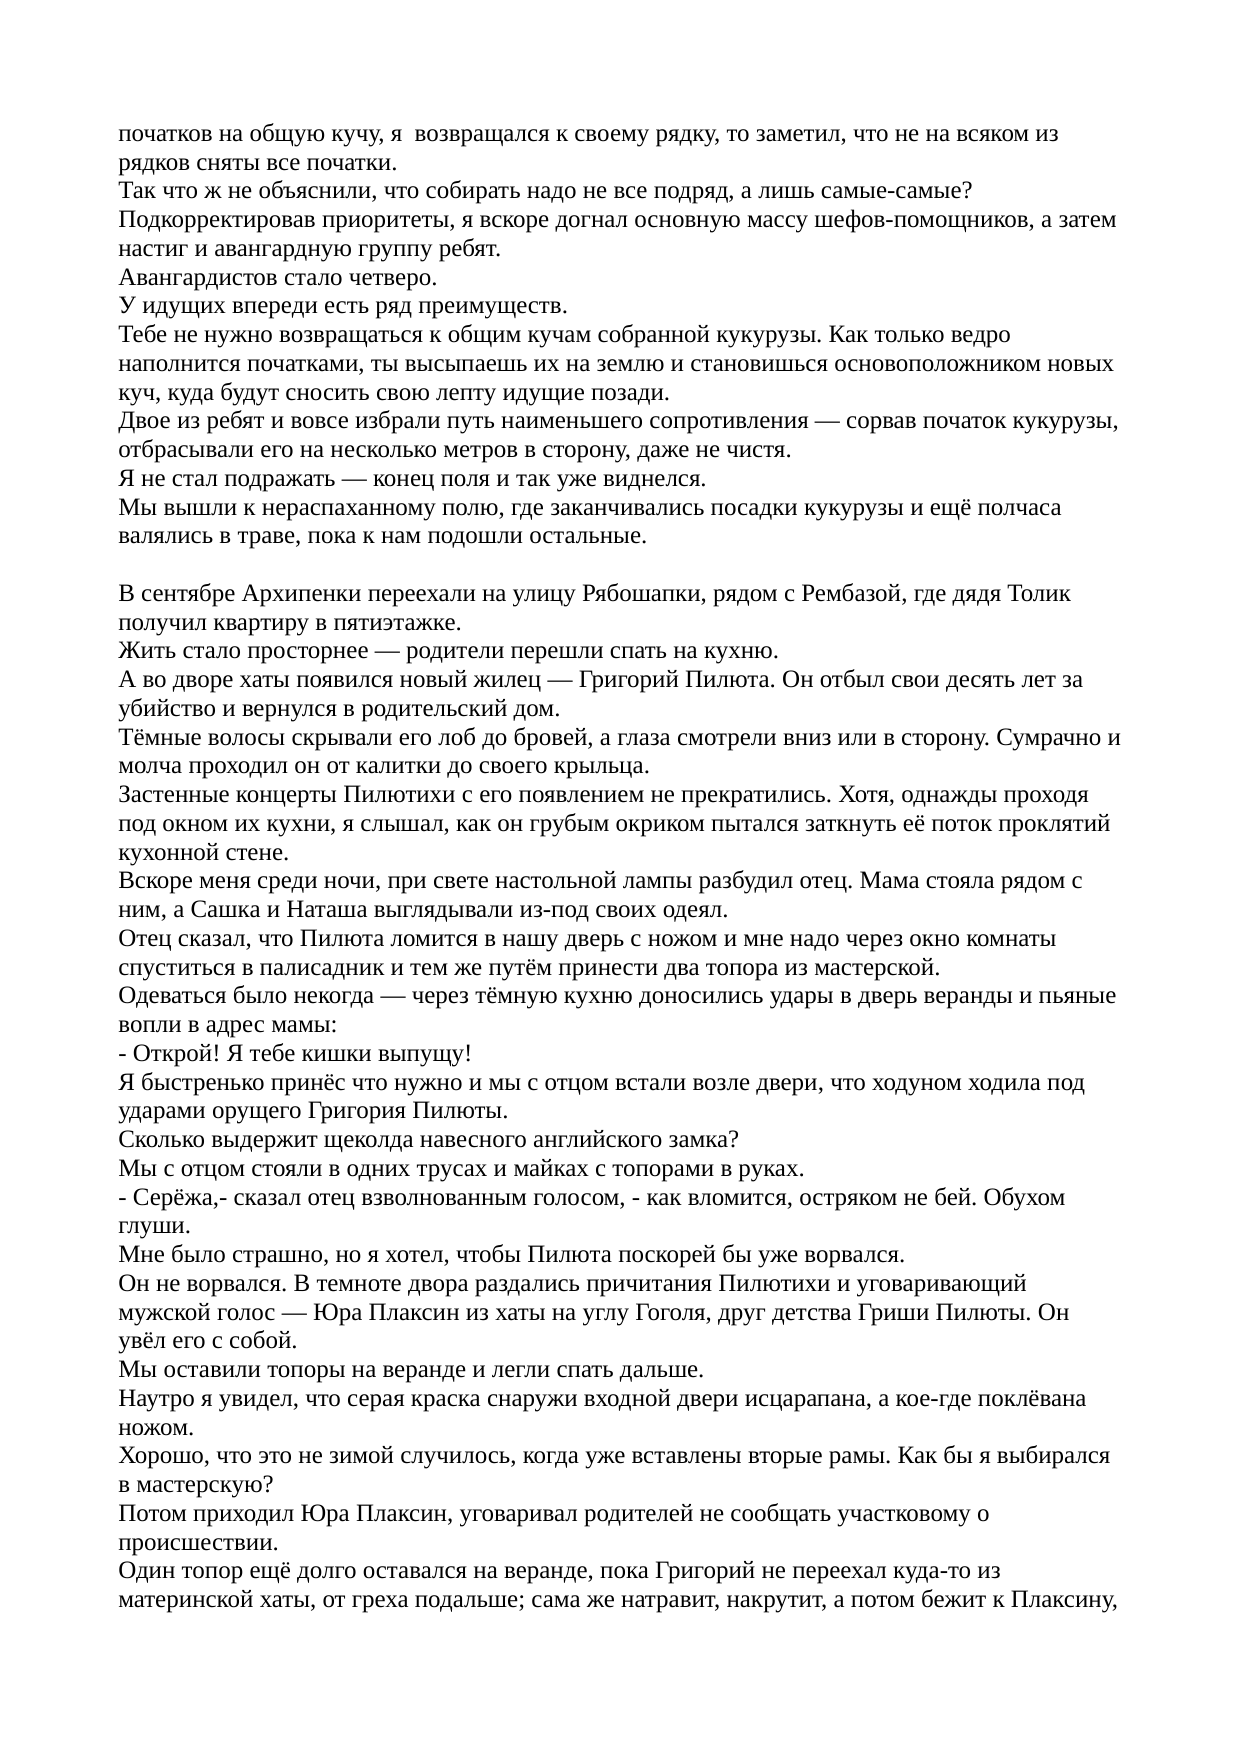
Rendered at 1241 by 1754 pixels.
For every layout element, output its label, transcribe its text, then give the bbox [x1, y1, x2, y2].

text - Открой! Я тебе кишки выпущу! [118, 1038, 1122, 1067]
text Потом приходил Юра Плаксин, уговаривал родителей не сообщать участковому о происшествии. [118, 1498, 1122, 1556]
text Застенные концерты Пилютихи с его появлением не прекратились. Хотя, однажды проходя под окном их кухни, я слышал, как он грубым окриком пытался заткнуть её поток проклятий кухонной стене. [118, 779, 1122, 866]
text Я не стал подражать — конец поля и так уже виднелся. [118, 463, 1122, 492]
text Жить стало просторнее — родители перешли спать на кухню. [118, 636, 1122, 664]
text початков на общую кучу, я возвращался к своему рядку, то заметил, что не на всяком из рядков сняты все початки. [118, 118, 1122, 176]
text Я быстренько принёс что нужно и мы с отцом встали возле двери, что ходуном ходила под ударами орущего Григория Пилюты. [118, 1067, 1122, 1124]
text Мне было страшно, но я хотел, чтобы Пилюта поскорей бы уже ворвался. [118, 1239, 1122, 1268]
text Подкорректировав приоритеты, я вскоре догнал основную массу шефов-помощников, а затем настиг и авангардную группу ребят. [118, 204, 1122, 262]
text Один топор ещё долго оставался на веранде, пока Григорий не переехал куда-то из материнской хаты, от греха подальше; сама же натравит, накрутит, а потом бежит к Плаксину, [118, 1556, 1122, 1613]
text У идущих впереди есть ряд преимуществ. [118, 291, 1122, 319]
text Мы вышли к нераспаханному полю, где заканчивались посадки кукурузы и ещё полчаса валялись в траве, пока к нам подошли остальные. [118, 492, 1122, 549]
text Одеваться было некогда — через тёмную кухню доносились удары в дверь веранды и пьяные вопли в адрес мамы: [118, 981, 1122, 1038]
text Авангардистов стало четверо. [118, 262, 1122, 291]
text Двое из ребят и вовсе избрали путь наименьшего сопротивления — сорвав початок кукурузы, отбрасывали его на несколько метров в сторону, даже не чистя. [118, 406, 1122, 463]
text Мы с отцом стояли в одних трусах и майках с топорами в руках. [118, 1153, 1122, 1182]
text Мы оставили топоры на веранде и легли спать дальше. [118, 1354, 1122, 1383]
text А во дворе хаты появился новый жилец — Григорий Пилюта. Он отбыл свои десять лет за убийство и вернулся в родительский дом. [118, 664, 1122, 722]
text Тёмные волосы скрывали его лоб до бровей, а глаза смотрели вниз или в сторону. Сумрачно и молча проходил он от калитки до своего крыльца. [118, 722, 1122, 779]
text Отец сказал, что Пилюта ломится в нашу дверь с ножом и мне надо через окно комнаты спуститься в палисадник и тем же путём принести два топора из мастерской. [118, 923, 1122, 981]
text В сентябре Архипенки переехали на улицу Рябошапки, рядом с Рембазой, где дядя Толик получил квартиру в пятиэтажке. [118, 578, 1122, 636]
text Тебе не нужно возвращаться к общим кучам собранной кукурузы. Как только ведро наполнится початками, ты высыпаешь их на землю и становишься основоположником новых куч, куда будут сносить свою лепту идущие позади. [118, 319, 1122, 406]
text Сколько выдержит щеколда навесного английского замка? [118, 1124, 1122, 1153]
text Наутро я увидел, что серая краска снаружи входной двери исцарапана, а кое-где поклёвана ножом. [118, 1383, 1122, 1441]
text - Серёжа,- сказал отец взволнованным голосом, - как вломится, остряком не бей. Обухом глуши. [118, 1182, 1122, 1239]
text Он не ворвался. В темноте двора раздались причитания Пилютихи и уговаривающий мужской голос — Юра Плаксин из хаты на углу Гоголя, друг детства Гриши Пилюты. Он увёл его с собой. [118, 1268, 1122, 1354]
text Так что ж не объяснили, что собирать надо не все подряд, а лишь самые-самые? [118, 176, 1122, 204]
text Вскоре меня среди ночи, при свете настольной лампы разбудил отец. Мама стояла рядом с ним, а Сашка и Наташа выглядывали из-под своих одеял. [118, 866, 1122, 923]
text Хорошо, что это не зимой случилось, когда уже вставлены вторые рамы. Как бы я выбирался в мастерскую? [118, 1441, 1122, 1498]
